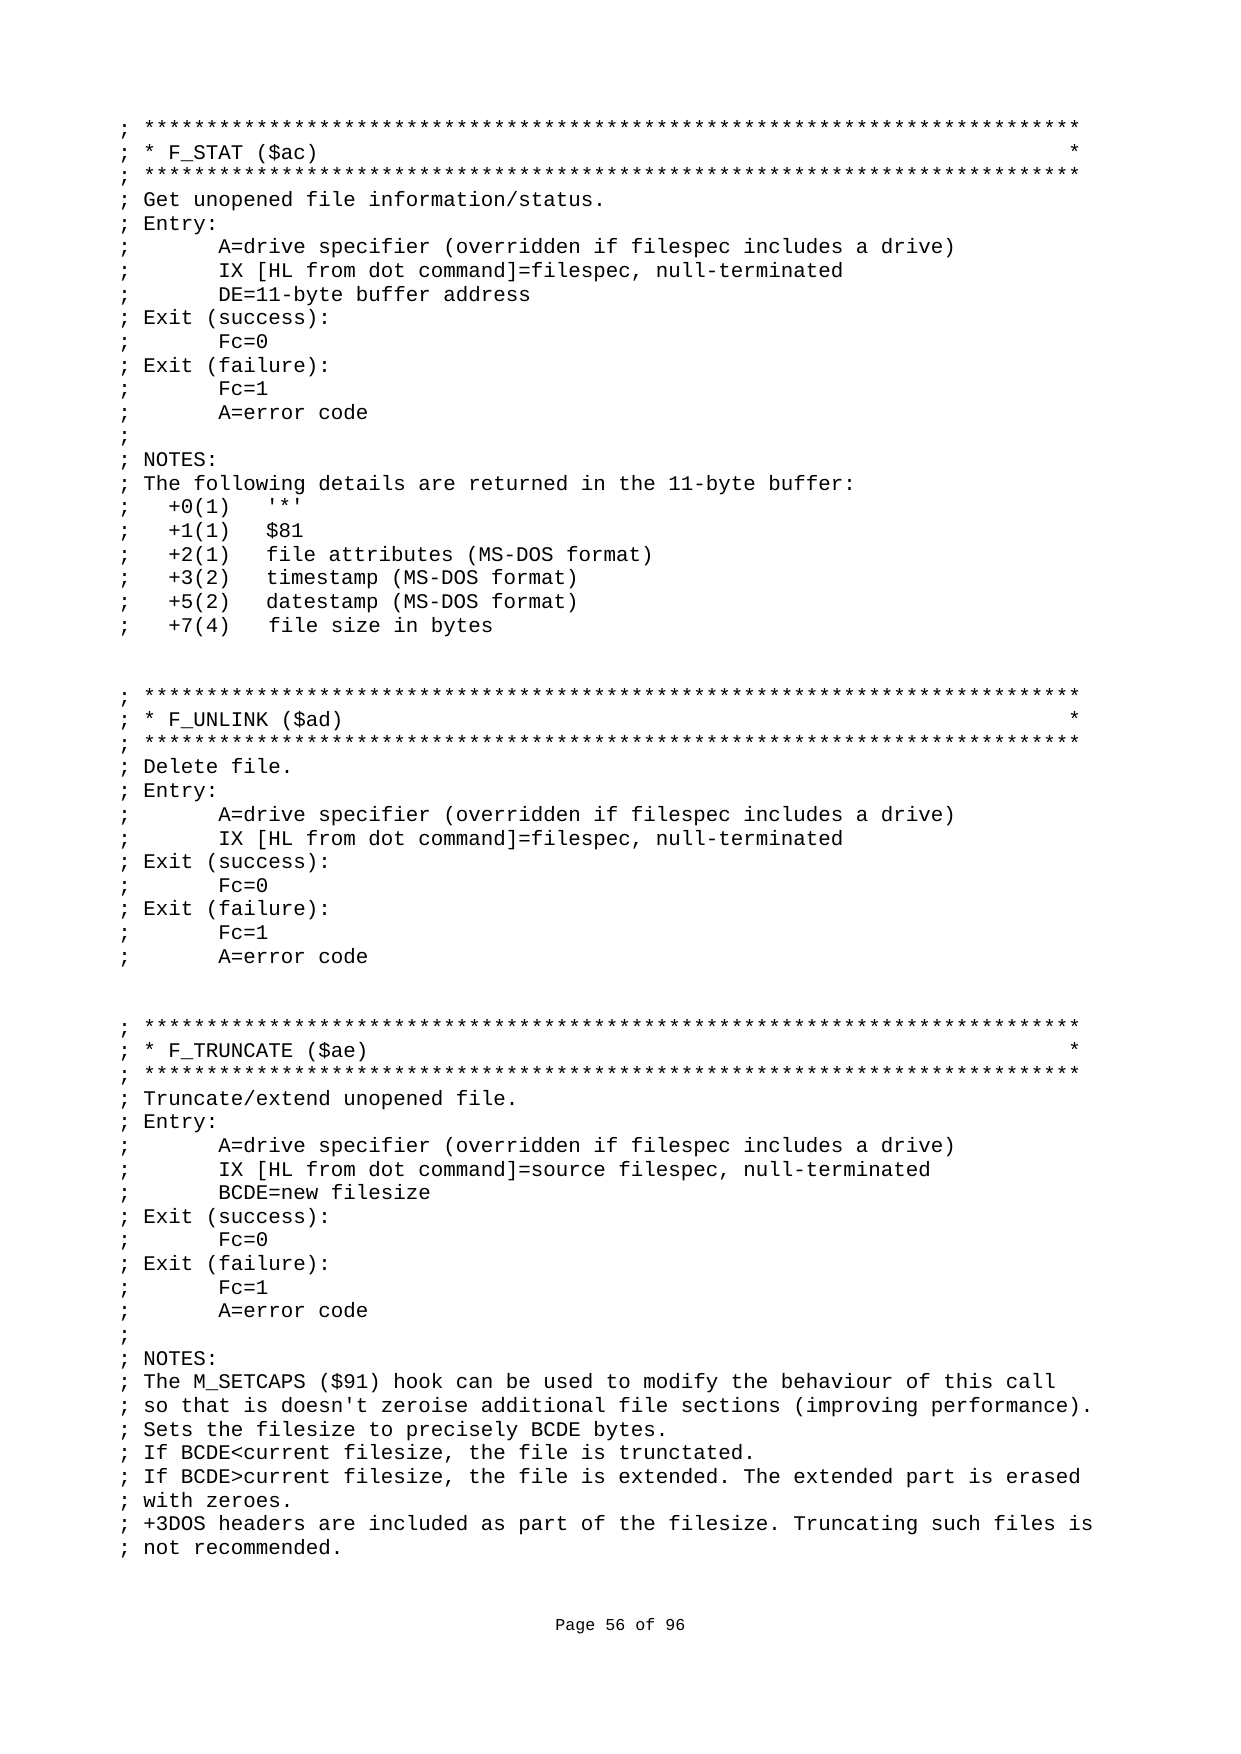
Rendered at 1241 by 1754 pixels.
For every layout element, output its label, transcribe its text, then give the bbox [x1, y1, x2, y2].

text ; Delete file. [118, 757, 1122, 780]
text ; Fc=1 [118, 922, 1122, 946]
text ; IX [HL from dot command]=source filespec, null-terminated [118, 1158, 1122, 1182]
text ; BCDE=new filesize [118, 1182, 1122, 1206]
text ; +3DOS headers are included as part of the filesize. Truncating such files is [118, 1513, 1122, 1537]
text ; The M_SETCAPS ($91) hook can be used to modify the behaviour of this call [118, 1371, 1122, 1395]
text ; Exit (success): [118, 851, 1122, 875]
text ; with zeroes. [118, 1489, 1122, 1513]
text ; Exit (failure): [118, 1253, 1122, 1277]
text ; *************************************************************************** [118, 118, 1122, 142]
text ; Exit (failure): [118, 354, 1122, 378]
text ; * F_UNLINK ($ad) * [118, 709, 1122, 733]
text ; A=error code [118, 946, 1122, 969]
text ; DE=11-byte buffer address [118, 284, 1122, 307]
text ; [118, 1324, 1122, 1348]
text ; Fc=0 [118, 331, 1122, 354]
text ; Fc=0 [118, 1229, 1122, 1253]
text ; Entry: [118, 213, 1122, 236]
text ; Fc=0 [118, 875, 1122, 898]
text ; If BCDE>current filesize, the file is extended. The extended part is erased [118, 1466, 1122, 1489]
text ; NOTES: [118, 449, 1122, 473]
text ; NOTES: [118, 1348, 1122, 1371]
text ; +0(1) '*' [118, 496, 1122, 520]
text ; +2(1) file attributes (MS-DOS format) [118, 544, 1122, 567]
text ; A=error code [118, 1300, 1122, 1324]
text ; If BCDE<current filesize, the file is trunctated. [118, 1442, 1122, 1466]
text ; so that is doesn't zeroise additional file sections (improving performance). [118, 1395, 1122, 1419]
text ; *************************************************************************** [118, 686, 1122, 709]
text ; Fc=1 [118, 1277, 1122, 1300]
text ; +5(2) datestamp (MS-DOS format) [118, 591, 1122, 615]
text ; Entry: [118, 780, 1122, 804]
text ; Exit (success): [118, 1206, 1122, 1229]
text ; A=error code [118, 402, 1122, 426]
text ; A=drive specifier (overridden if filespec includes a drive) [118, 804, 1122, 827]
text ; Truncate/extend unopened file. [118, 1088, 1122, 1111]
text ; [118, 426, 1122, 449]
text ; *************************************************************************** [118, 165, 1122, 189]
text ; Sets the filesize to precisely BCDE bytes. [118, 1419, 1122, 1442]
text ; Exit (success): [118, 307, 1122, 331]
text ; *************************************************************************** [118, 733, 1122, 757]
text ; +3(2) timestamp (MS-DOS format) [118, 567, 1122, 591]
text ; Entry: [118, 1111, 1122, 1135]
text ; *************************************************************************** [118, 1064, 1122, 1088]
text ; +7(4) file size in bytes [118, 615, 1122, 638]
text ; Get unopened file information/status. [118, 189, 1122, 213]
text ; Exit (failure): [118, 898, 1122, 922]
text ; IX [HL from dot command]=filespec, null-terminated [118, 827, 1122, 851]
text ; A=drive specifier (overridden if filespec includes a drive) [118, 236, 1122, 260]
text ; The following details are returned in the 11-byte buffer: [118, 473, 1122, 496]
text ; * F_TRUNCATE ($ae) * [118, 1040, 1122, 1064]
text ; not recommended. [118, 1537, 1122, 1561]
text ; +1(1) $81 [118, 520, 1122, 544]
text ; *************************************************************************** [118, 1017, 1122, 1040]
text ; * F_STAT ($ac) * [118, 142, 1122, 165]
text ; A=drive specifier (overridden if filespec includes a drive) [118, 1135, 1122, 1158]
text ; IX [HL from dot command]=filespec, null-terminated [118, 260, 1122, 284]
text ; Fc=1 [118, 378, 1122, 402]
